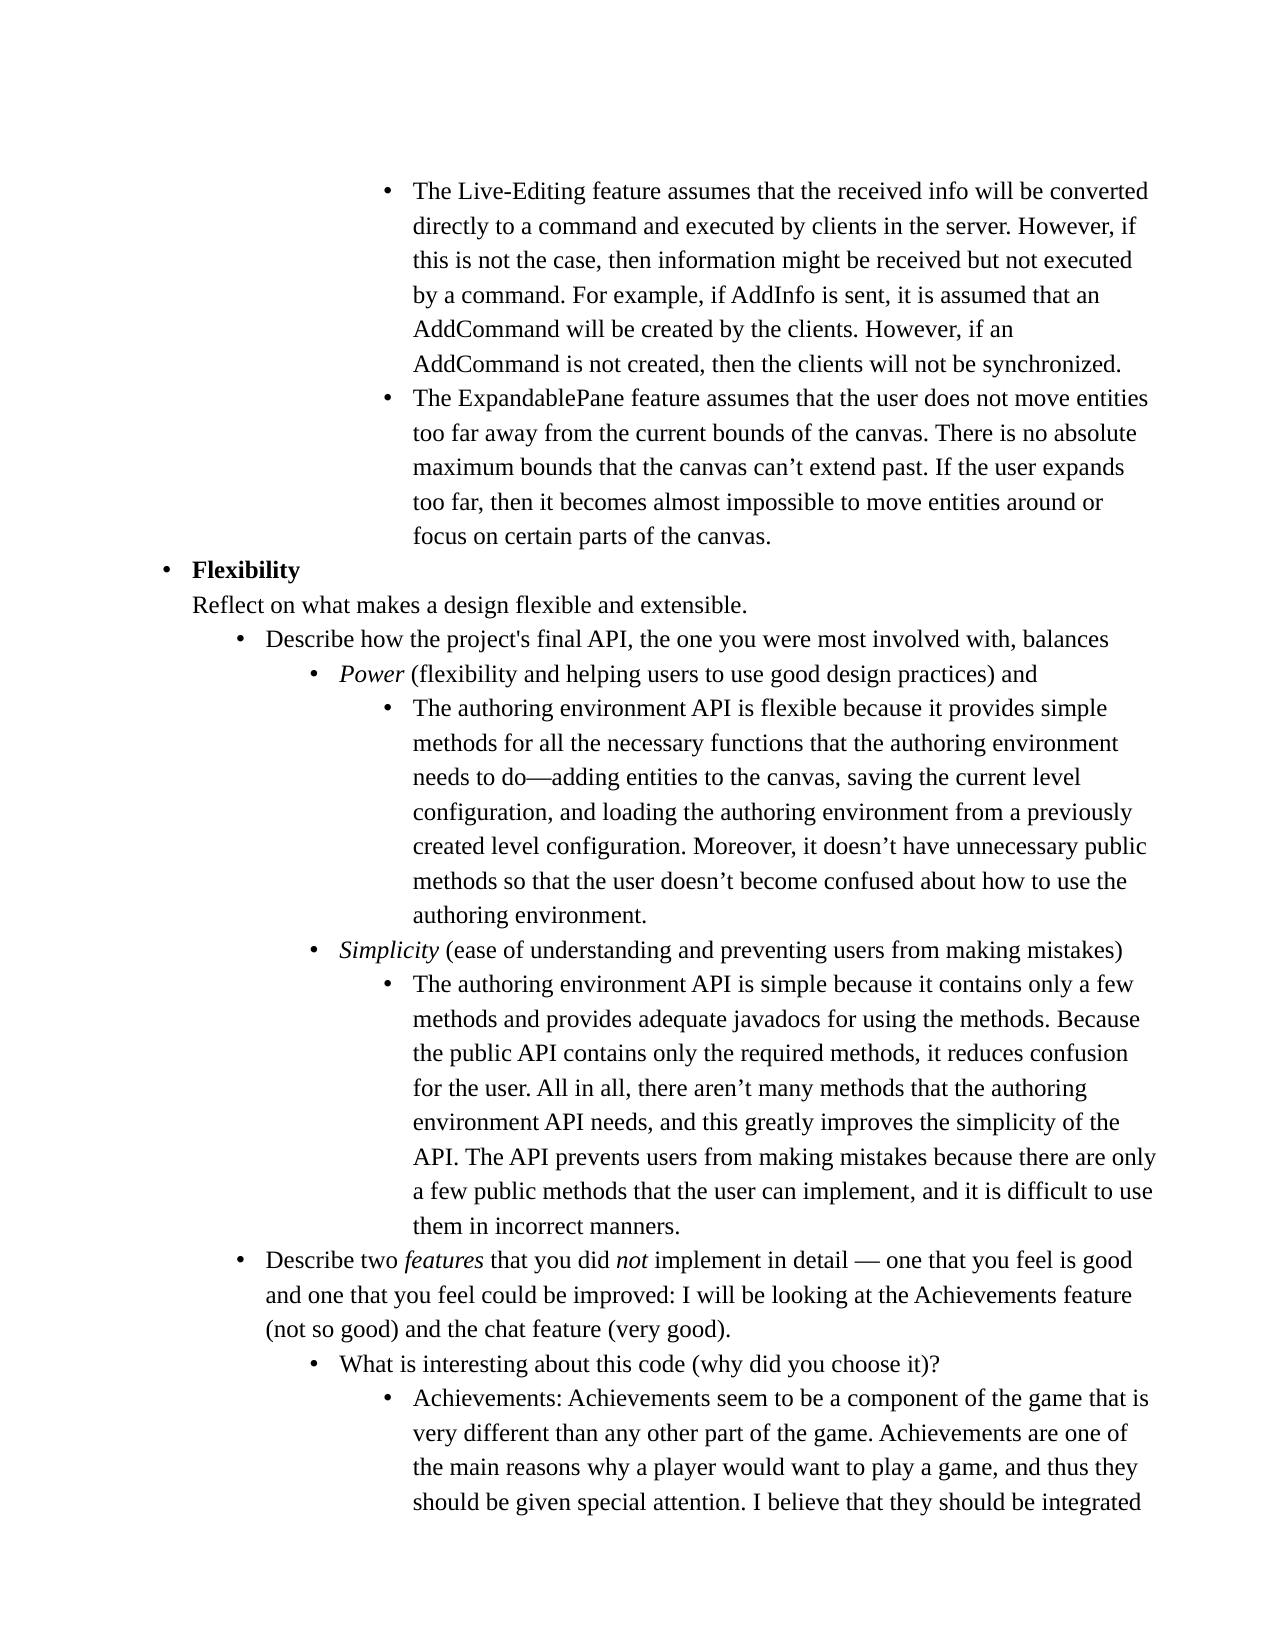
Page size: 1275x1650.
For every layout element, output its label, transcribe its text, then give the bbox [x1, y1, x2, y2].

list The authoring environment API is flexible because it provides simple methods for all the necessary functions that the authoring environment needs to do—adding entities to the canvas, saving the current level configuration, and loading the authoring environment from a previously created level configuration. Moreover, it doesn’t have unnecessary public methods so that the user doesn’t become confused about how to use the authoring environment. [383, 693, 1157, 929]
list The authoring environment API is simple because it contains only a few methods and provides adequate javadocs for using the methods. Because the public API contains only the required methods, it reduces confusion for the user. All in all, there aren’t many methods that the authoring environment API needs, and this greatly improves the simplicity of the API. The API prevents users from making mistakes because there are only a few public methods that the user can implement, and it is difficult to use them in incorrect manners. [383, 969, 1157, 1239]
list Describe two features that you did not implement in detail — one that you feel is good and one that you feel could be improved: I will be looking at the Achievements feature (not so good) and the chat feature (very good). [236, 1245, 1157, 1343]
list Flexibility Reflect on what makes a design flexible and extensible. [162, 556, 1157, 619]
list The ExpandablePane feature assumes that the user does not move entities too far away from the current bounds of the canvas. There is no absolute maximum bounds that the canvas can’t extend past. If the user expands too far, then it becomes almost impossible to move entities around or focus on certain parts of the canvas. [383, 383, 1157, 550]
list Achievements: Achievements seem to be a component of the game that is very different than any other part of the game. Achievements are one of the main reasons why a player would want to play a game, and thus they should be given special attention. I believe that they should be integrated [383, 1383, 1157, 1515]
list The Live-Editing feature assumes that the received info will be converted directly to a command and executed by clients in the server. However, if this is not the case, then information might be received but not executed by a command. For example, if AddInfo is sent, it is assumed that an AddCommand will be created by the clients. However, if an AddCommand is not created, then the clients will not be synchronized. [383, 176, 1157, 377]
list Power (flexibility and helping users to use good design practices) and [309, 659, 1157, 688]
list What is interesting about this code (why did you choose it)? [309, 1349, 1157, 1377]
list Describe how the project's final API, the one you were most involved with, balances [236, 624, 1157, 653]
list Simplicity (ease of understanding and preventing users from making mistakes) [309, 935, 1157, 964]
